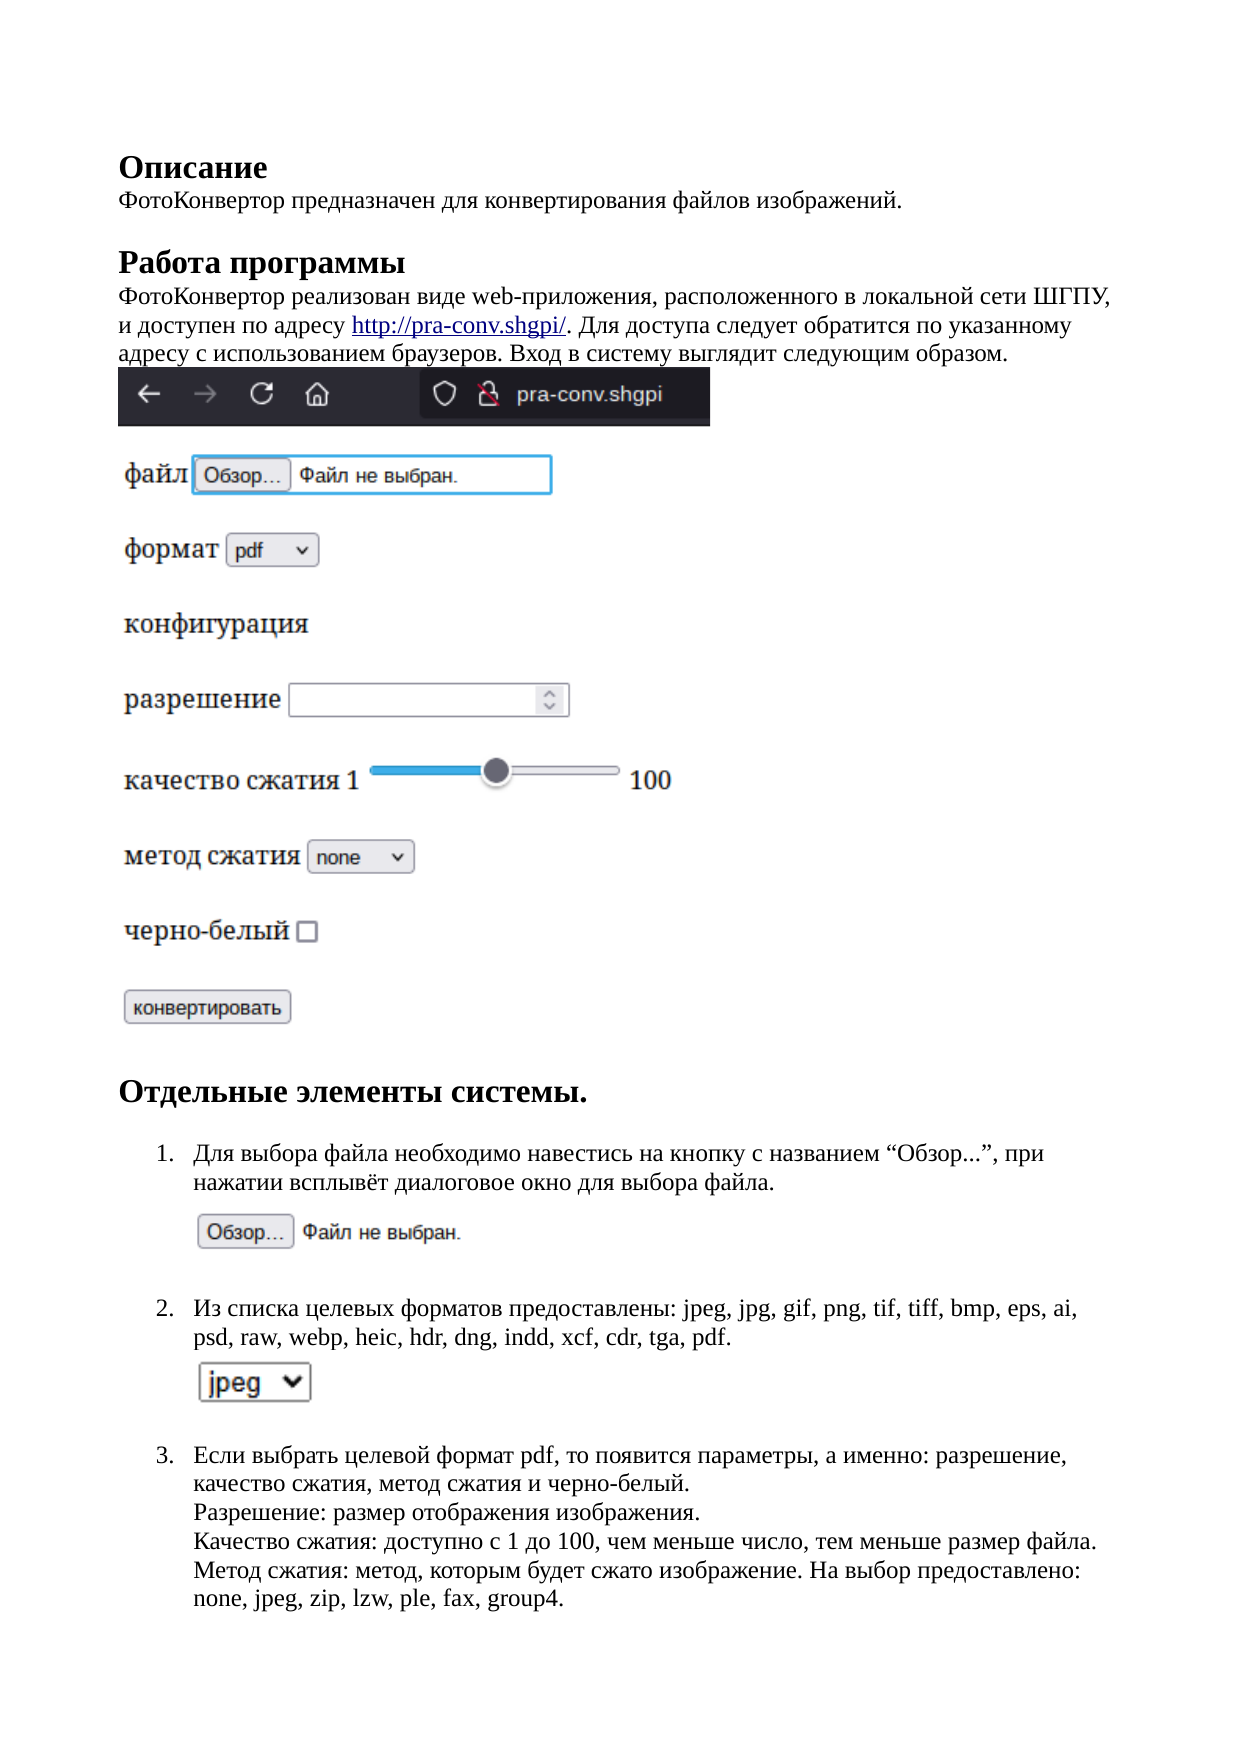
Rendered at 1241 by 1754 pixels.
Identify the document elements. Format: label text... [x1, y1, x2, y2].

text Работа программы [118, 243, 1122, 281]
text Отдельные элементы системы. [118, 1071, 1122, 1109]
list Для выбора файла необходимо навестись на кнопку с названием “Обзор...”, при нажатии всплывёт диалоговое окно для выбора файла. [156, 1138, 1122, 1196]
text Описание [118, 147, 1122, 185]
text ФотоКонвертор реализован виде web-приложения, расположенного в локальной сети ШГПУ, и доступен по адресу http://pra-conv.shgpi/. Для доступа следует обратится по указанному адресу с использованием браузеров. Вход в систему выглядит следующим образом. [118, 281, 1122, 367]
text ФотоКонвертор предназначен для конвертирования файлов изображений. [118, 185, 1122, 214]
list Из списка целевых форматов предоставлены: jpeg, jpg, gif, png, tif, tiff, bmp, eps, ai, psd, raw, webp, heic, hdr, dng, indd, xcf, cdr, tga, pdf. [156, 1293, 1122, 1351]
picture [193, 1195, 503, 1265]
text Разрешение: размер отображения изображения. [193, 1497, 1122, 1526]
text Метод сжатия: метод, которым будет сжато изображение. На выбор предоставлено: none, jpeg, zip, lzw, ple, fax, group4. [193, 1555, 1122, 1612]
text Качество сжатия: доступно с 1 до 100, чем меньше число, тем меньше размер файла. [193, 1526, 1122, 1555]
list Если выбрать целевой формат pdf, то появится параметры, а именно: разрешение, качество сжатия, метод сжатия и черно-белый. [156, 1440, 1122, 1497]
picture [118, 367, 711, 1043]
picture [193, 1350, 358, 1411]
